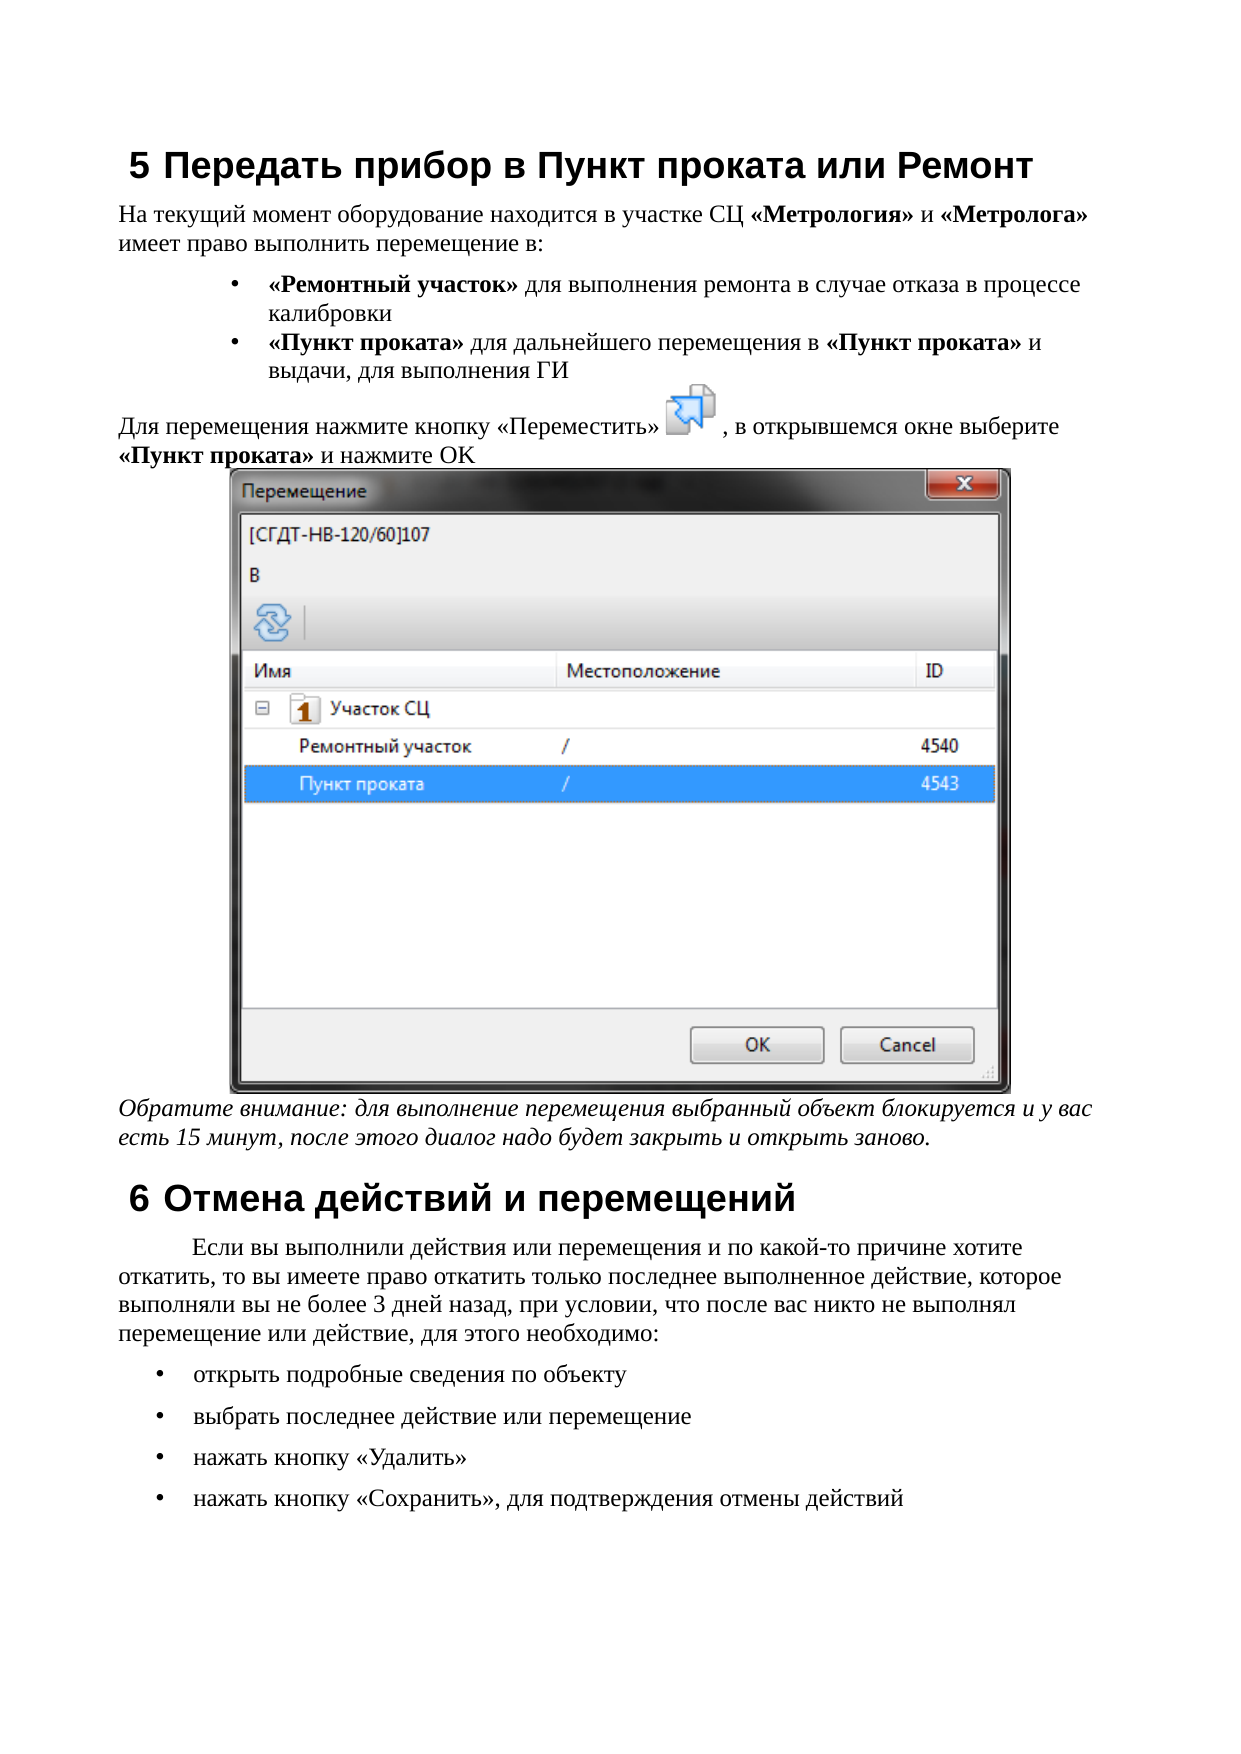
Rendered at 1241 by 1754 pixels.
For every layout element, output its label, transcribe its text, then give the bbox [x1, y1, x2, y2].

text Обратите внимание: для выполнение перемещения выбранный объект блокируется и у вас есть 15 минут, после этого диалог надо будет закрыть и открыть заново. [118, 468, 1122, 1151]
text Если вы выполнили действия или перемещения и по какой-то причине хотите откатить, то вы имеете право откатить только последнее выполненное действие, которое выполняли вы не более 3 дней назад, при условии, что после вас никто не выполнял перемещение или действие, для этого необходимо: [118, 1232, 1122, 1347]
text На текущий момент оборудование находится в участке СЦ «Метрология» и «Метролога» имеет право выполнить перемещение в: [118, 199, 1122, 257]
picture [229, 468, 1011, 1094]
list нажать кнопку «Сохранить», для подтверждения отмены действий [156, 1483, 1122, 1512]
list открыть подробные сведения по объекту [156, 1359, 1122, 1388]
picture [665, 384, 716, 435]
list «Пункт проката» для дальнейшего перемещения в «Пункт проката» и выдачи, для выполнения ГИ [231, 327, 1122, 384]
subtitle Передать прибор в Пункт проката или Ремонт [118, 143, 1122, 187]
list нажать кнопку «Удалить» [156, 1442, 1122, 1471]
list Для перемещения нажмите кнопку «Переместить» , в открывшемся окне выберите «Пункт проката» и нажмите OK [118, 384, 1122, 468]
list выбрать последнее действие или перемещение [156, 1401, 1122, 1429]
subtitle Отмена действий и перемещений [118, 1176, 1122, 1219]
list «Ремонтный участок» для выполнения ремонта в случае отказа в процессе калибровки [231, 269, 1122, 327]
